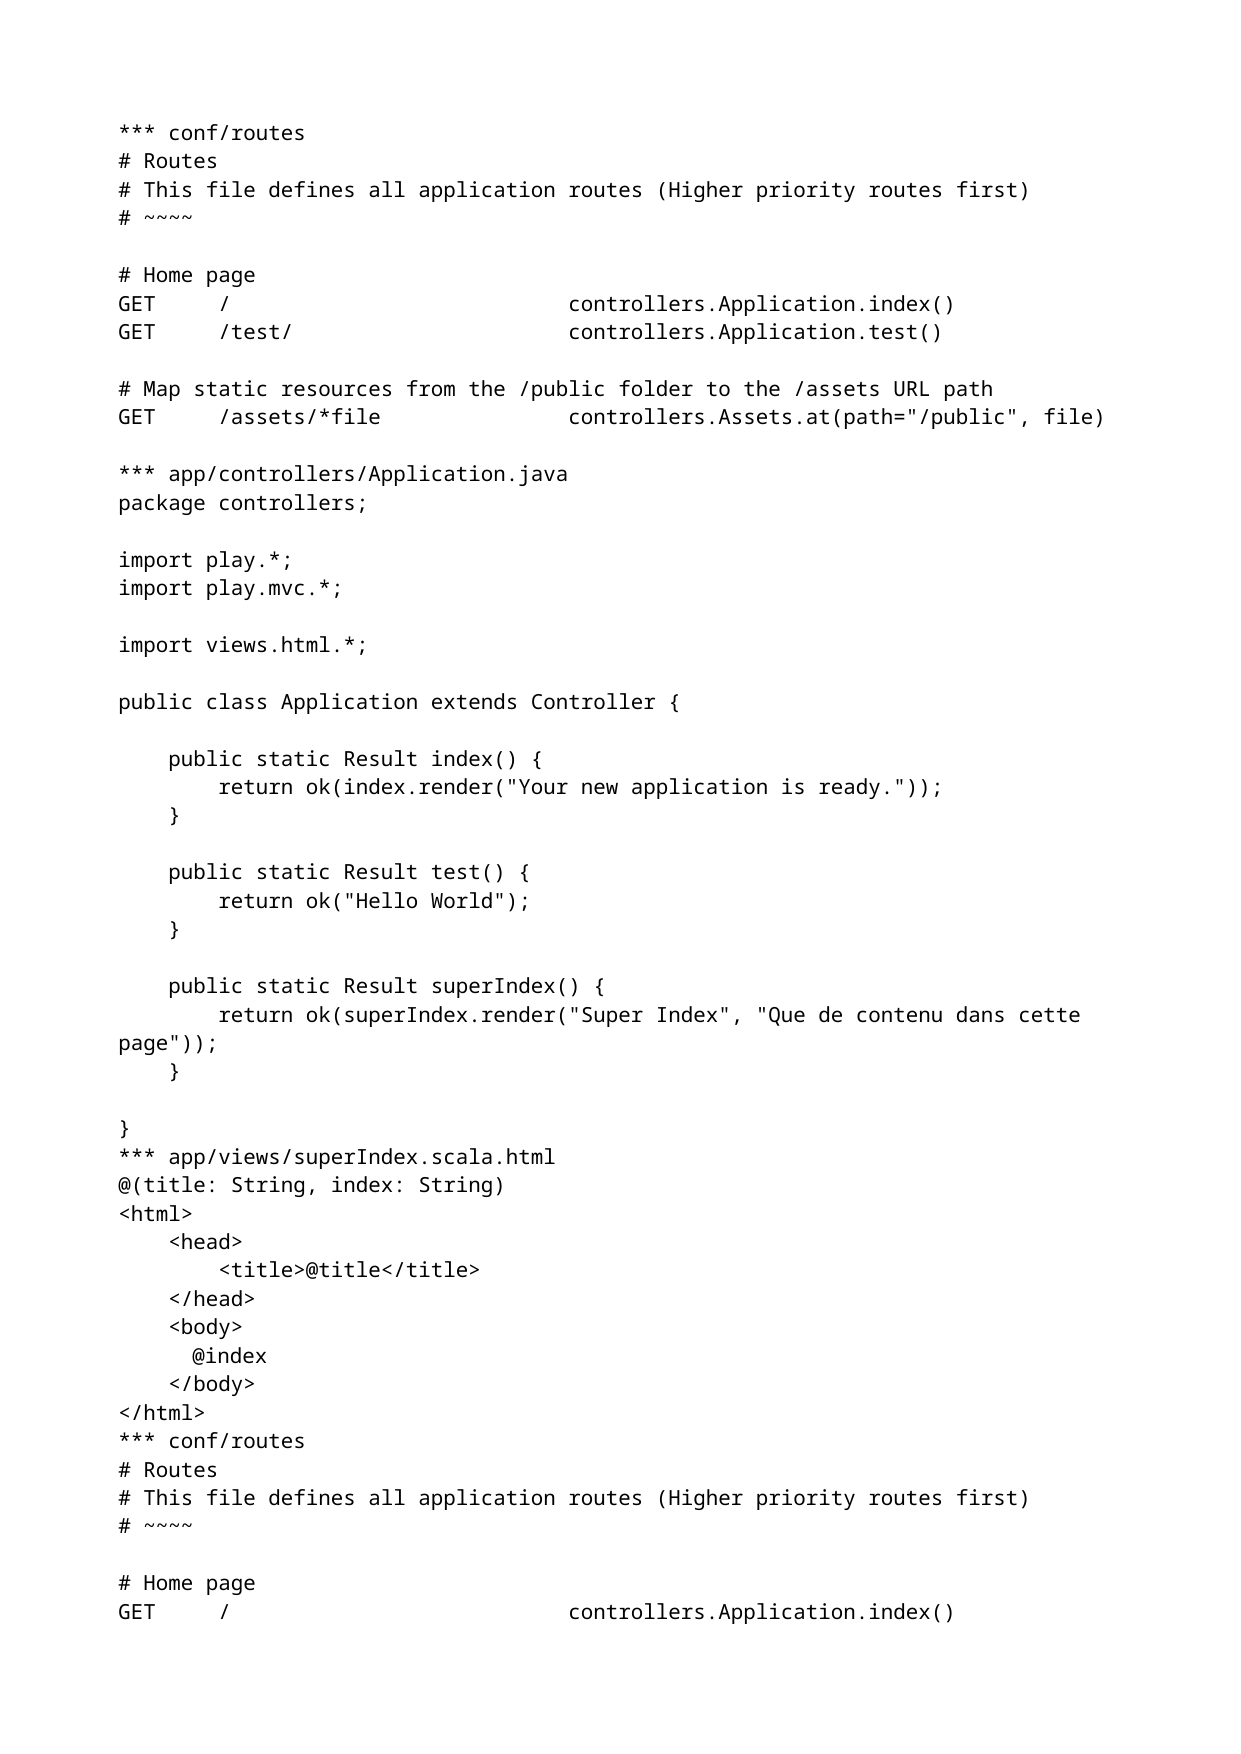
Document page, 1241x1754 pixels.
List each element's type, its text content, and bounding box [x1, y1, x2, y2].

text *** conf/routes [118, 1426, 1122, 1455]
text # Home page [118, 1568, 1122, 1597]
text GET / controllers.Application.index() [118, 1597, 1122, 1625]
text } [118, 1113, 1122, 1142]
text # Routes [118, 147, 1122, 175]
text import views.html.*; [118, 630, 1122, 658]
text <title>@title</title> [118, 1256, 1122, 1284]
text @(title: String, index: String) [118, 1170, 1122, 1199]
text *** conf/routes [118, 118, 1122, 147]
text # ~~~~ [118, 1512, 1122, 1540]
text # ~~~~ [118, 203, 1122, 232]
text public static Result superIndex() { [118, 971, 1122, 1000]
text } [118, 801, 1122, 829]
text </html> [118, 1398, 1122, 1426]
text *** app/views/superIndex.scala.html [118, 1142, 1122, 1170]
text *** app/controllers/Application.java [118, 459, 1122, 488]
text </head> [118, 1284, 1122, 1312]
text </body> [118, 1369, 1122, 1398]
text import play.mvc.*; [118, 573, 1122, 602]
text # Map static resources from the /public folder to the /assets URL path [118, 374, 1122, 402]
text <body> [118, 1312, 1122, 1341]
text package controllers; [118, 488, 1122, 516]
text import play.*; [118, 545, 1122, 573]
text return ok("Hello World"); [118, 886, 1122, 914]
text public static Result test() { [118, 857, 1122, 886]
text public class Application extends Controller { [118, 687, 1122, 715]
text <head> [118, 1227, 1122, 1256]
text } [118, 1057, 1122, 1085]
text public static Result index() { [118, 744, 1122, 772]
text @index [118, 1341, 1122, 1369]
text <html> [118, 1199, 1122, 1227]
text return ok(index.render("Your new application is ready.")); [118, 772, 1122, 801]
text return ok(superIndex.render("Super Index", "Que de contenu dans cette page")); [118, 1000, 1122, 1057]
text # Home page [118, 260, 1122, 289]
text GET / controllers.Application.index() [118, 289, 1122, 317]
text # Routes [118, 1455, 1122, 1483]
text } [118, 914, 1122, 943]
text # This file defines all application routes (Higher priority routes first) [118, 175, 1122, 203]
text GET /assets/*file controllers.Assets.at(path="/public", file) [118, 402, 1122, 431]
text GET /test/ controllers.Application.test() [118, 317, 1122, 346]
text # This file defines all application routes (Higher priority routes first) [118, 1483, 1122, 1512]
